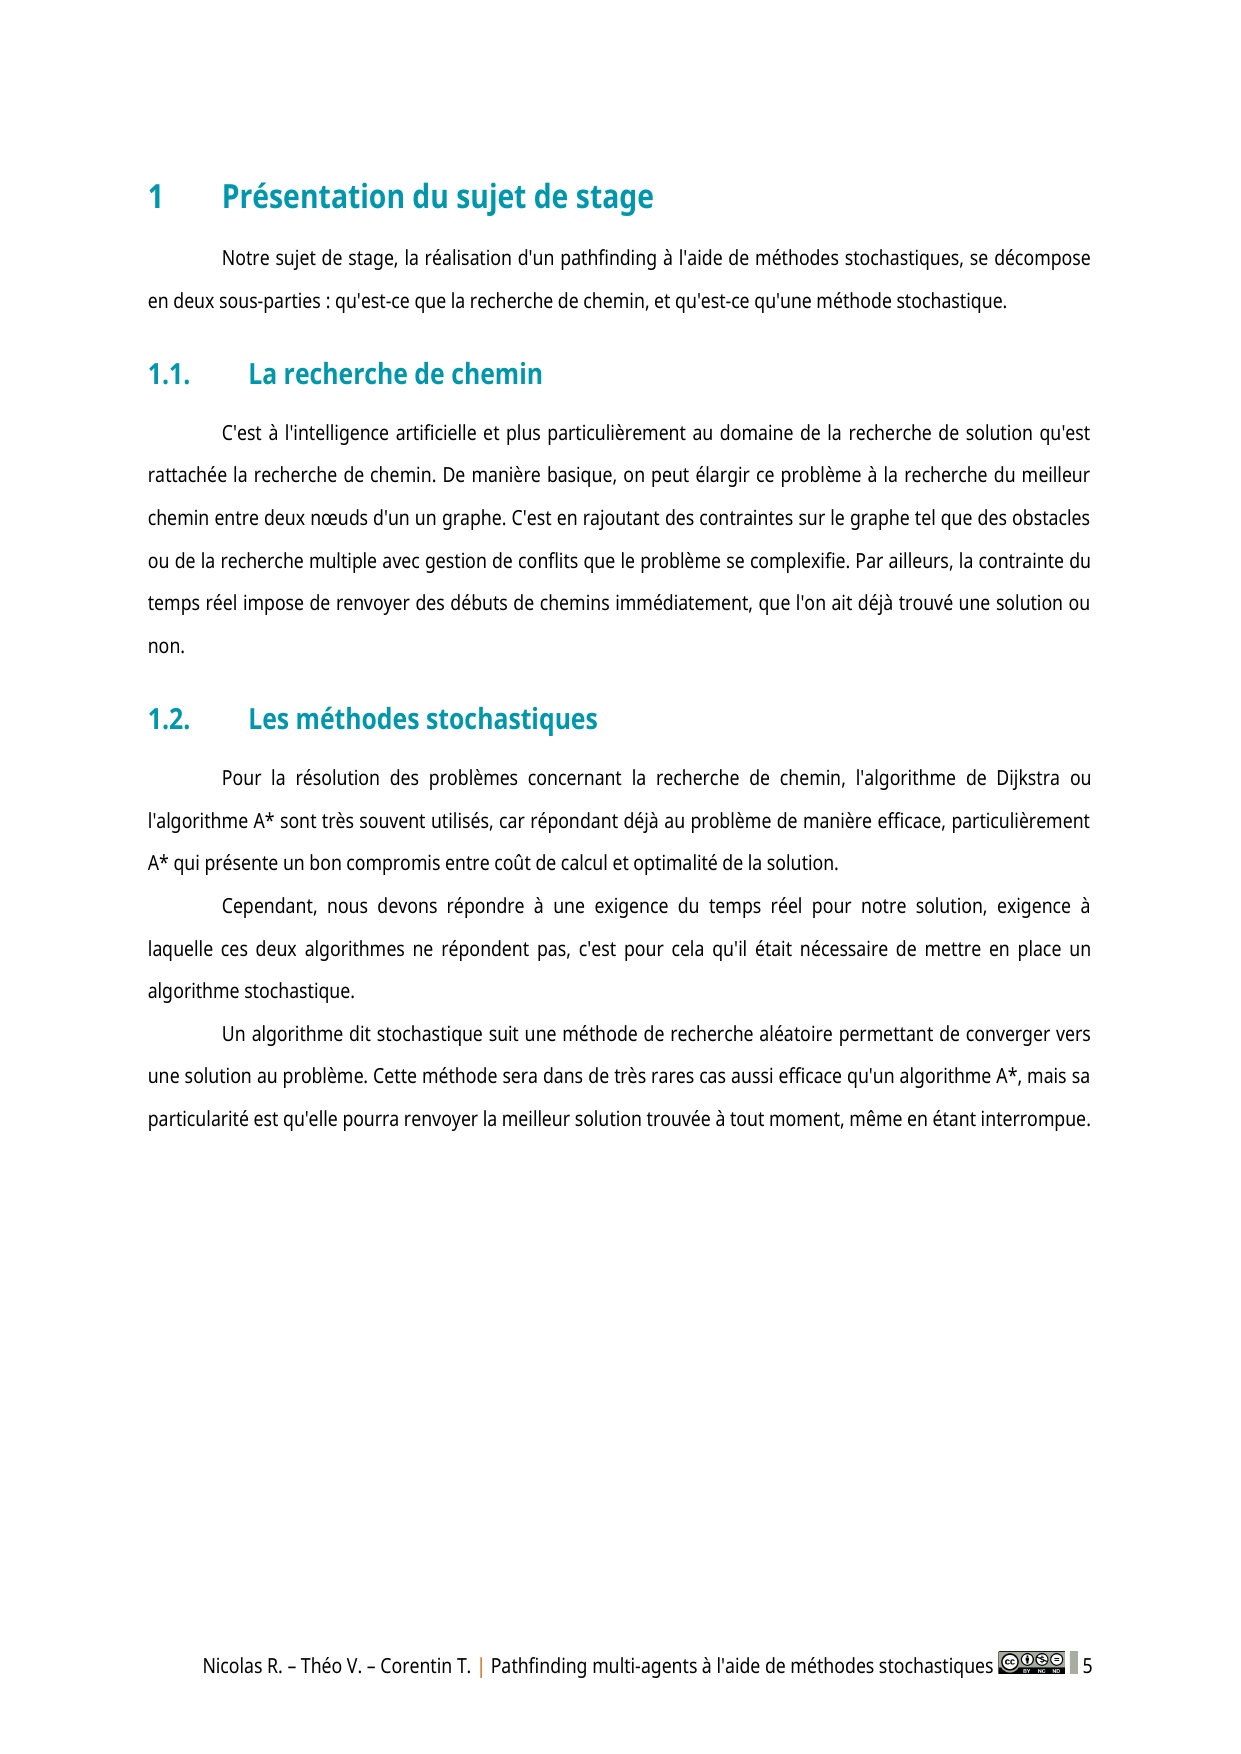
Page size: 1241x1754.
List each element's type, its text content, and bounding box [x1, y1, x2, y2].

text Notre sujet de stage, la réalisation d'un pathfinding à l'aide de méthodes stochastiques, se décompose en deux sous-parties : qu'est-ce que la recherche de chemin, et qu'est-ce qu'une méthode stochastique. [148, 243, 1092, 314]
text Un algorithme dit stochastique suit une méthode de recherche aléatoire permettant de converger vers une solution au problème. Cette méthode sera dans de très rares cas aussi efficace qu'un algorithme A*, mais sa particularité est qu'elle pourra renvoyer la meilleur solution trouvée à tout moment, même en étant interrompue. [148, 1019, 1092, 1133]
text Cependant, nous devons répondre à une exigence du temps réel pour notre solution, exigence à laquelle ces deux algorithmes ne répondent pas, c'est pour cela qu'il était nécessaire de mettre en place un algorithme stochastique. [148, 891, 1092, 1005]
subtitle Présentation du sujet de stage [148, 173, 1092, 218]
text C'est à l'intelligence artificielle et plus particulièrement au domaine de la recherche de solution qu'est rattachée la recherche de chemin. De manière basique, on peut élargir ce problème à la recherche du meilleur chemin entre deux nœuds d'un un graphe. C'est en rajoutant des contraintes sur le graphe tel que des obstacles ou de la recherche multiple avec gestion de conflits que le problème se complexifie. Par ailleurs, la contrainte du temps réel impose de renvoyer des débuts de chemins immédiatement, que l'on ait déjà trouvé une solution ou non. [148, 418, 1092, 659]
subtitle La recherche de chemin [148, 353, 1092, 393]
subtitle Les méthodes stochastiques [148, 699, 1092, 738]
text Pour la résolution des problèmes concernant la recherche de chemin, l'algorithme de Dijkstra ou l'algorithme A* sont très souvent utilisés, car répondant déjà au problème de manière efficace, particulièrement A* qui présente un bon compromis entre coût de calcul et optimalité de la solution. [148, 763, 1092, 877]
picture [998, 1651, 1065, 1674]
picture [1069, 1651, 1078, 1674]
